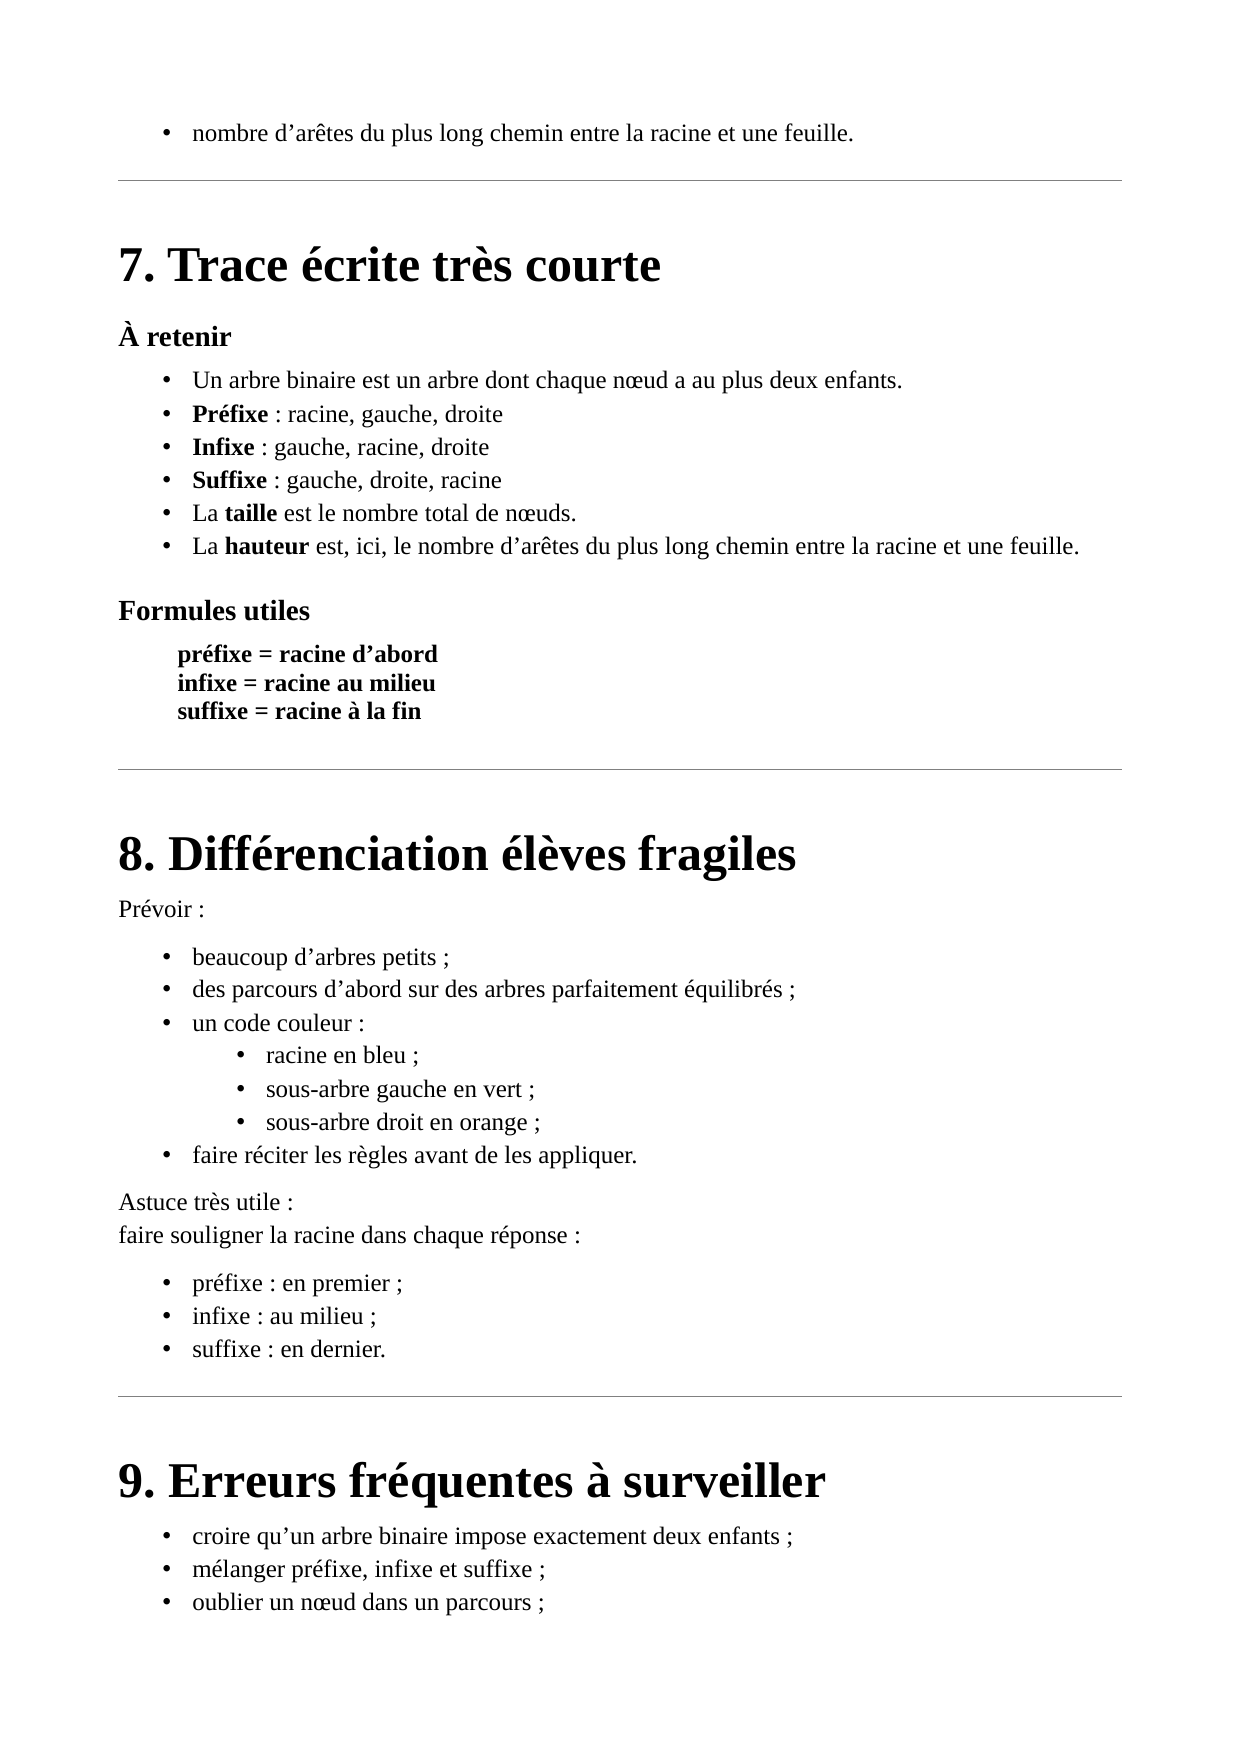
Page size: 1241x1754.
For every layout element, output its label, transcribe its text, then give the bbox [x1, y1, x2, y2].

list sous-arbre droit en orange ; [236, 1107, 1122, 1135]
list sous-arbre gauche en vert ; [236, 1074, 1122, 1102]
list Suffixe : gauche, droite, racine [162, 465, 1122, 493]
list nombre d’arêtes du plus long chemin entre la racine et une feuille. [162, 118, 1122, 147]
text préfixe = racine d’abord infixe = racine au milieu suffixe = racine à la fin [177, 639, 1063, 725]
subtitle Formules utiles [118, 593, 1122, 626]
list Un arbre binaire est un arbre dont chaque nœud a au plus deux enfants. [162, 366, 1122, 394]
list faire réciter les règles avant de les appliquer. [162, 1140, 1122, 1168]
list suffixe : en dernier. [162, 1334, 1122, 1363]
list préfixe : en premier ; [162, 1268, 1122, 1297]
list La taille est le nombre total de nœuds. [162, 498, 1122, 526]
text Astuce très utile : faire souligner la racine dans chaque réponse : [118, 1187, 1122, 1249]
list beaucoup d’arbres petits ; [162, 942, 1122, 970]
text Prévoir : [118, 894, 1122, 923]
subtitle 8. Différenciation élèves fragiles [118, 824, 1122, 881]
list oublier un nœud dans un parcours ; [162, 1587, 1122, 1616]
list croire qu’un arbre binaire impose exactement deux enfants ; [162, 1521, 1122, 1549]
subtitle 9. Erreurs fréquentes à surveiller [118, 1451, 1122, 1508]
list Préfixe : racine, gauche, droite [162, 399, 1122, 427]
list mélanger préfixe, infixe et suffixe ; [162, 1554, 1122, 1583]
list racine en bleu ; [236, 1041, 1122, 1069]
list La hauteur est, ici, le nombre d’arêtes du plus long chemin entre la racine et une feuille. [162, 531, 1122, 559]
list un code couleur : [162, 1008, 1122, 1036]
list Infixe : gauche, racine, droite [162, 432, 1122, 460]
list des parcours d’abord sur des arbres parfaitement équilibrés ; [162, 974, 1122, 1003]
list infixe : au milieu ; [162, 1301, 1122, 1330]
subtitle À retenir [118, 319, 1122, 353]
subtitle 7. Trace écrite très courte [118, 235, 1122, 292]
